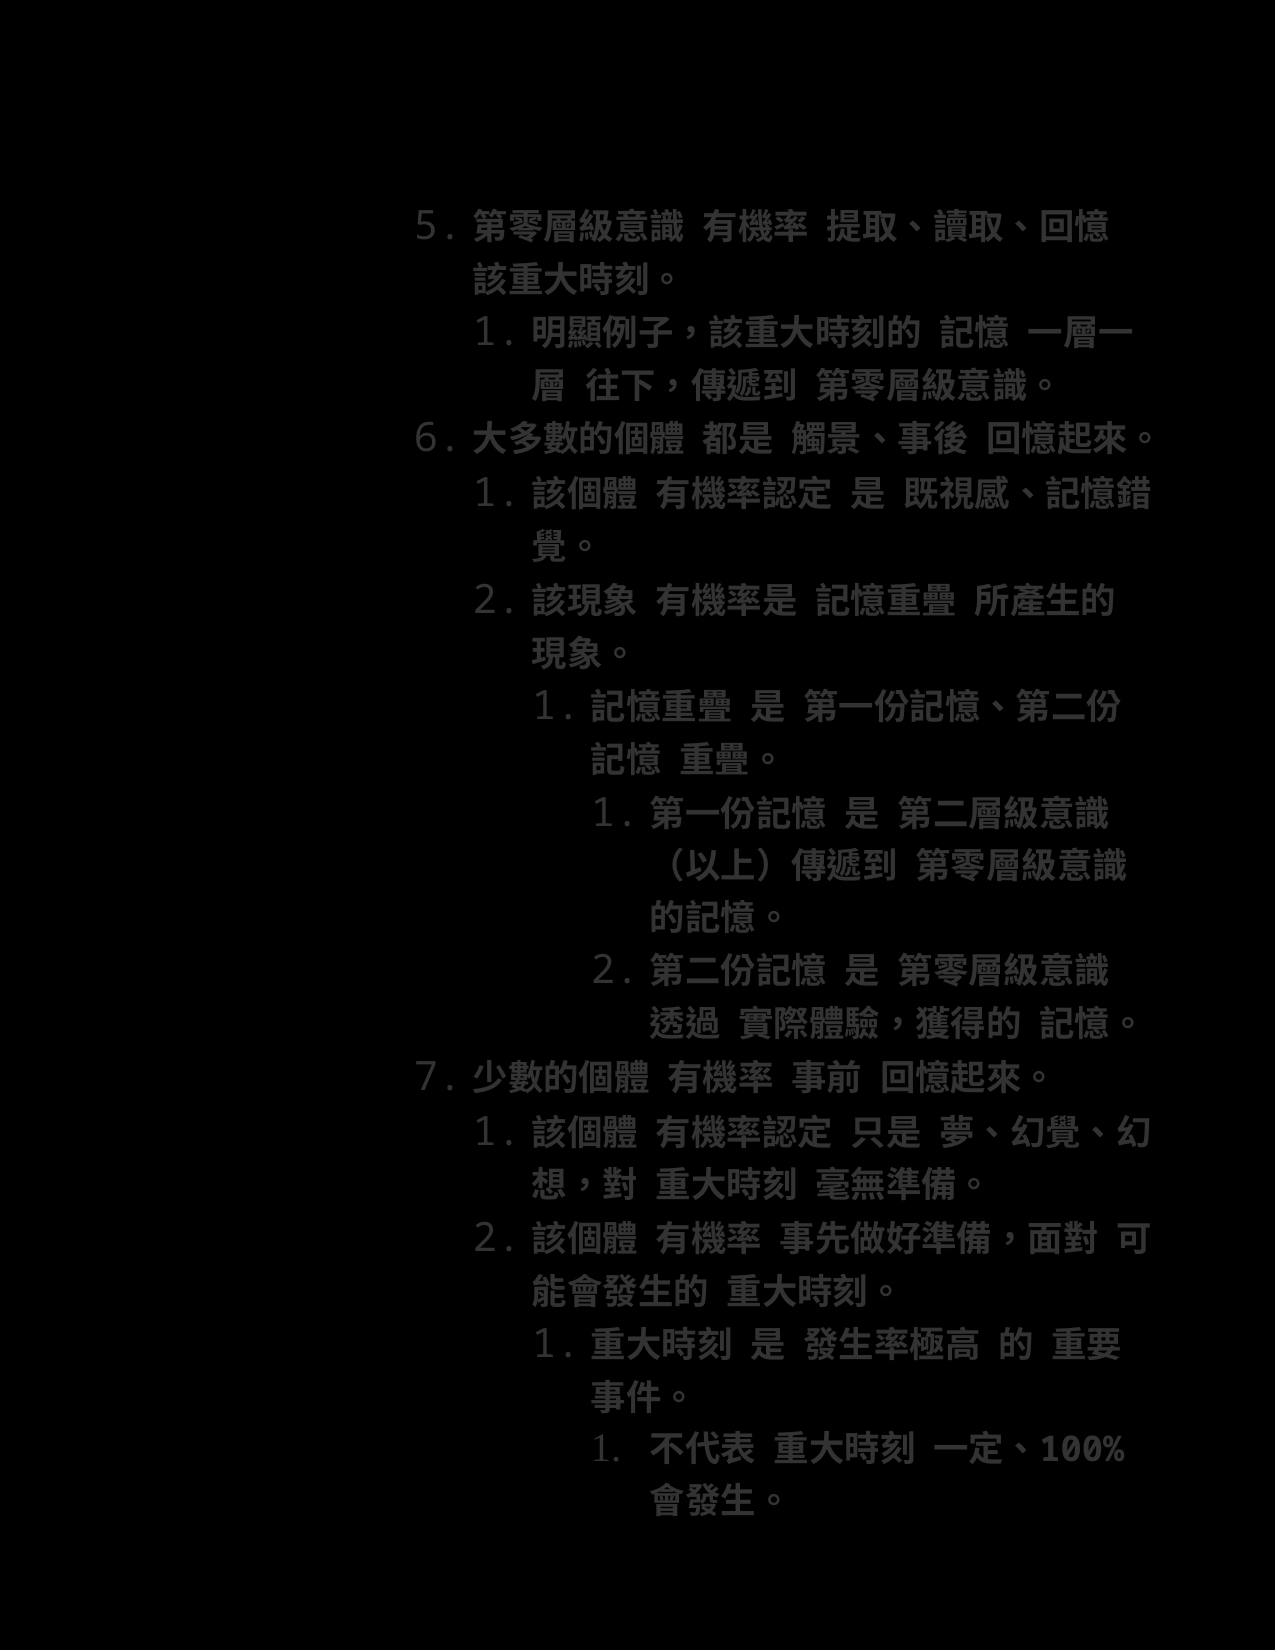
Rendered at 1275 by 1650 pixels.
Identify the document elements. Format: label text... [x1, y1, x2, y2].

list 明顯例子，該重大時刻的 記憶 一層一層 往下，傳遞到 第零層級意識。 [472, 302, 1157, 408]
list 第一份記憶 是 第二層級意識（以上）傳遞到 第零層級意識 的記憶。 [591, 783, 1157, 940]
list 不代表 重大時刻 一定、100% 會發生。 [591, 1421, 1157, 1523]
list 少數的個體 有機率 事前 回憶起來。 [413, 1047, 1157, 1102]
list 第零層級意識 有機率 提取、讀取、回憶 該重大時刻。 [413, 196, 1157, 302]
list 大多數的個體 都是 觸景、事後 回憶起來。 [413, 408, 1157, 464]
list 該個體 有機率 事先做好準備，面對 可能會發生的 重大時刻。 [472, 1208, 1157, 1314]
list 該個體 有機率認定 是 既視感、記憶錯覺。 [472, 464, 1157, 570]
list 該個體 有機率認定 只是 夢、幻覺、幻想，對 重大時刻 毫無準備。 [472, 1102, 1157, 1208]
list 記憶重疊 是 第一份記憶、第二份記憶 重疊。 [532, 676, 1157, 783]
list 第二份記憶 是 第零層級意識 透過 實際體驗，獲得的 記憶。 [591, 940, 1157, 1047]
list 重大時刻 是 發生率極高 的 重要事件。 [532, 1314, 1157, 1421]
list 該現象 有機率是 記憶重疊 所產生的 現象。 [472, 570, 1157, 676]
